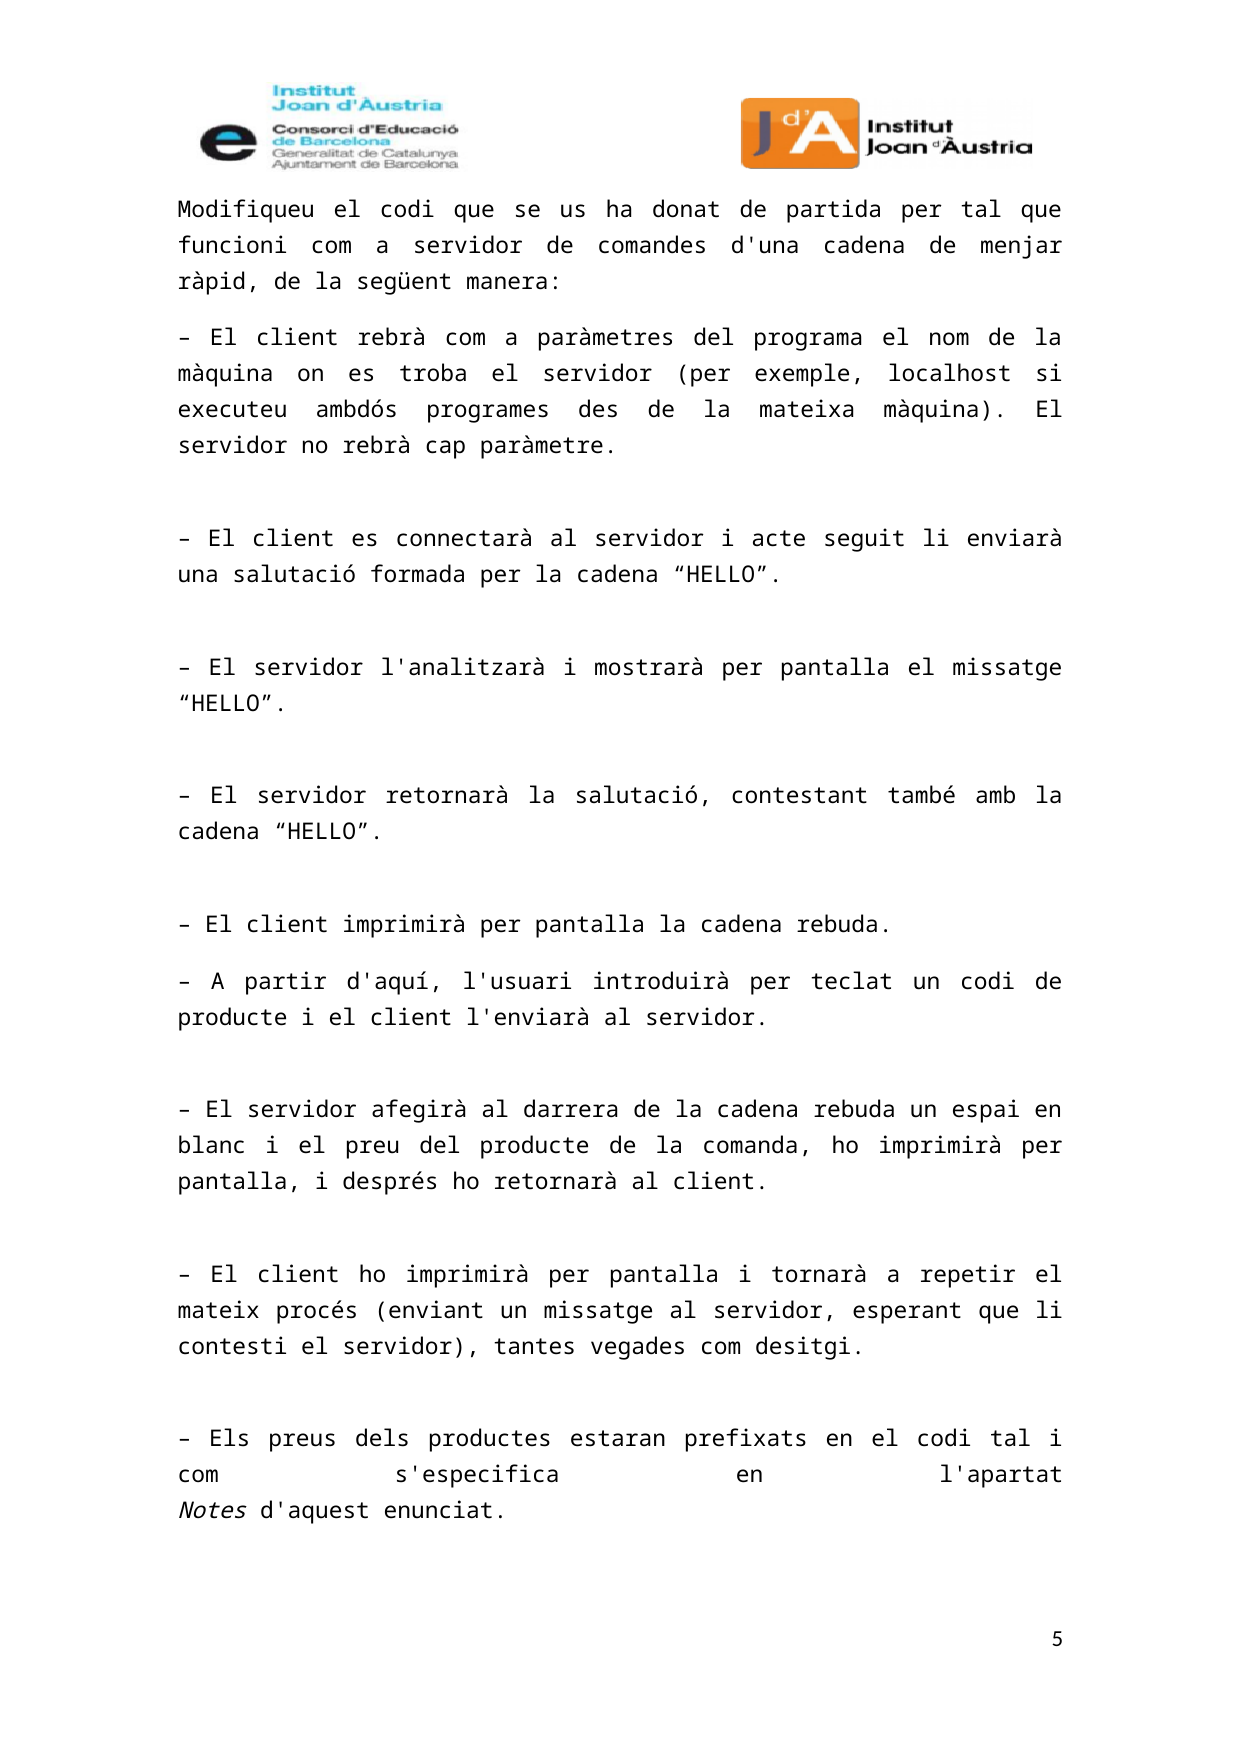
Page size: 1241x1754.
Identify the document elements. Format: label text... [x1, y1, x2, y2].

text – Els preus dels productes estaran prefixats en el codi tal i com s'especifica en l'apartat Notes d'aquest enunciat. [177, 1386, 1063, 1526]
text – El client ho imprimirà per pantalla i tornarà a repetir el mateix procés (enviant un missatge al servidor, esperant que li contesti el servidor), tantes vegades com desitgi. [177, 1222, 1063, 1361]
text – El servidor l'analitzarà i mostrarà per pantalla el missatge “HELLO”. [177, 614, 1063, 718]
text – El servidor afegirà al darrera de la cadena rebuda un espai en blanc i el preu del producte de la comanda, ho imprimirà per pantalla, i després ho retornarà al client. [177, 1057, 1063, 1196]
picture [693, 73, 1063, 193]
text – El servidor retornarà la salutació, contestant també amb la cadena “HELLO”. [177, 743, 1063, 846]
picture [180, 75, 487, 193]
text Modifiqueu el codi que se us ha donat de partida per tal que funcioni com a servidor de comandes d'una cadena de menjar ràpid, de la següent manera: [177, 193, 1063, 296]
text – El client es connectarà al servidor i acte seguit li enviarà una salutació formada per la cadena “HELLO”. [177, 486, 1063, 589]
text – El client rebrà com a paràmetres del programa el nom de la màquina on es troba el servidor (per exemple, localhost si executeu ambdós programes des de la mateixa màquina). El servidor no rebrà cap paràmetre. [177, 321, 1063, 460]
text – A partir d'aquí, l'usuari introduirà per teclat un codi de producte i el client l'enviarà al servidor. [177, 964, 1063, 1032]
text – El client imprimirà per pantalla la cadena rebuda. [177, 872, 1063, 939]
